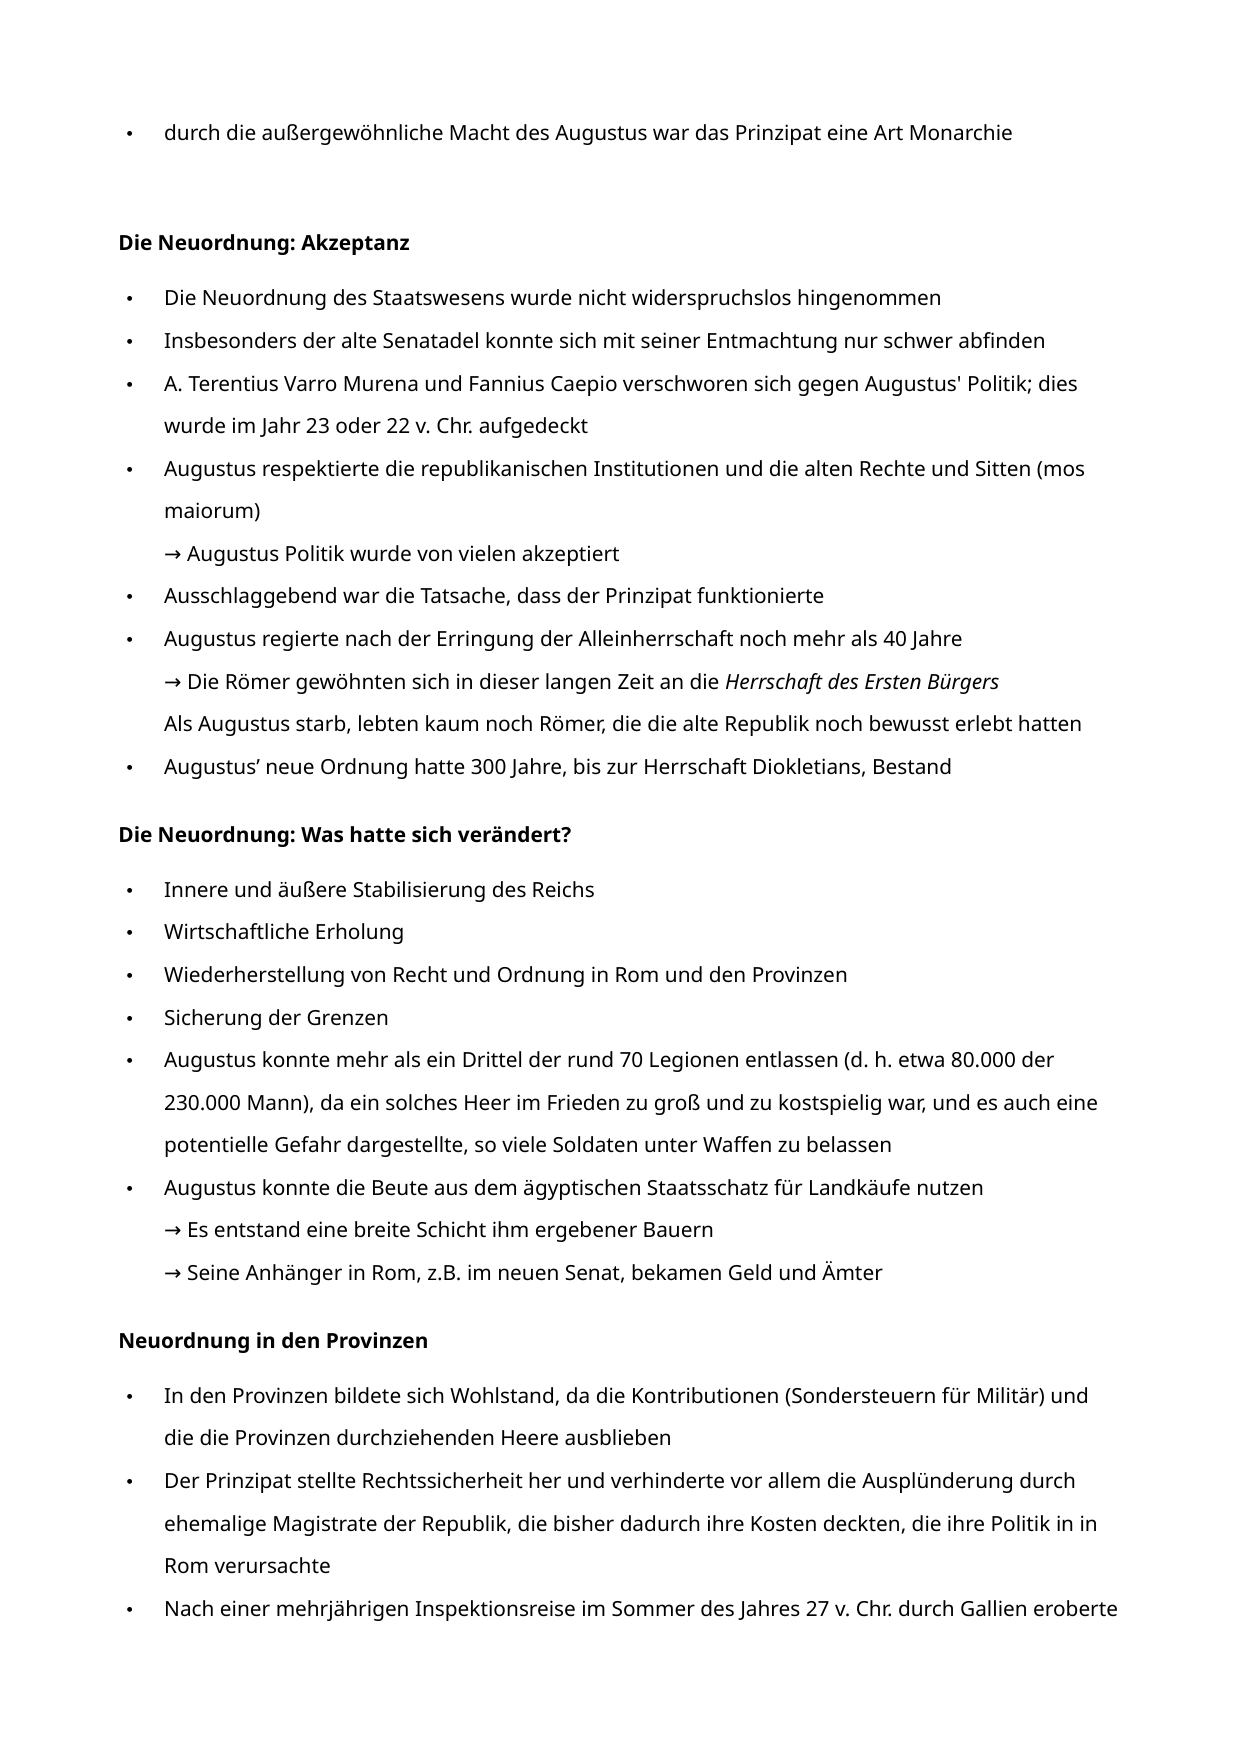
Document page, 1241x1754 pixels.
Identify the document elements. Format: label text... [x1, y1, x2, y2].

list Sicherung der Grenzen [126, 1003, 1122, 1031]
subtitle Neuordnung in den Provinzen [118, 1326, 1122, 1354]
list Augustus regierte nach der Erringung der Alleinherrschaft noch mehr als 40 Jahre [126, 624, 1122, 653]
list → Seine Anhänger in Rom, z.B. im neuen Senat, bekamen Geld und Ämter [126, 1258, 1122, 1287]
list Augustus konnte die Beute aus dem ägyptischen Staatsschatz für Landkäufe nutzen [126, 1173, 1122, 1201]
list durch die außergewöhnliche Macht des Augustus war das Prinzipat eine Art Monarchie [126, 118, 1122, 147]
list In den Provinzen bildete sich Wohlstand, da die Kontributionen (Sondersteuern für Militär) und die die Provinzen durchziehenden Heere ausblieben [126, 1381, 1122, 1452]
list Innere und äußere Stabilisierung des Reichs [126, 875, 1122, 903]
subtitle Die Neuordnung: Was hatte sich verändert? [118, 820, 1122, 848]
list → Es entstand eine breite Schicht ihm ergebener Bauern [126, 1216, 1122, 1244]
list A. Terentius Varro Murena und Fannius Caepio verschworen sich gegen Augustus' Politik; dies wurde im Jahr 23 oder 22 v. Chr. aufgedeckt [126, 369, 1122, 440]
list Als Augustus starb, lebten kaum noch Römer, die die alte Republik noch bewusst erlebt hatten [126, 709, 1122, 738]
subtitle Die Neuordnung: Akzeptanz [118, 228, 1122, 257]
list Der Prinzipat stellte Rechtssicherheit her und verhinderte vor allem die Ausplünderung durch ehemalige Magistrate der Republik, die bisher dadurch ihre Kosten deckten, die ihre Politik in in Rom verursachte [126, 1466, 1122, 1580]
list Augustus respektierte die republikanischen Institutionen und die alten Rechte und Sitten (mos maiorum) [126, 454, 1122, 525]
list Insbesonders der alte Senatadel konnte sich mit seiner Entmachtung nur schwer abfinden [126, 326, 1122, 354]
list → Augustus Politik wurde von vielen akzeptiert [126, 539, 1122, 567]
list Wiederherstellung von Recht und Ordnung in Rom und den Provinzen [126, 960, 1122, 988]
list Augustus konnte mehr als ein Drittel der rund 70 Legionen entlassen (d. h. etwa 80.000 der 230.000 Mann), da ein solches Heer im Frieden zu groß und zu kostspielig war, und es auch eine potentielle Gefahr dargestellte, so viele Soldaten unter Waffen zu belassen [126, 1045, 1122, 1159]
list Wirtschaftliche Erholung [126, 917, 1122, 946]
list Ausschlaggebend war die Tatsache, dass der Prinzipat funktionierte [126, 582, 1122, 610]
list Nach einer mehrjährigen Inspektionsreise im Sommer des Jahres 27 v. Chr. durch Gallien eroberte [126, 1594, 1122, 1622]
list Augustus’ neue Ordnung hatte 300 Jahre, bis zur Herrschaft Diokletians, Bestand [126, 752, 1122, 781]
list → Die Römer gewöhnten sich in dieser langen Zeit an die Herrschaft des Ersten Bürgers [126, 667, 1122, 695]
list Die Neuordnung des Staatswesens wurde nicht widerspruchslos hingenommen [126, 283, 1122, 312]
